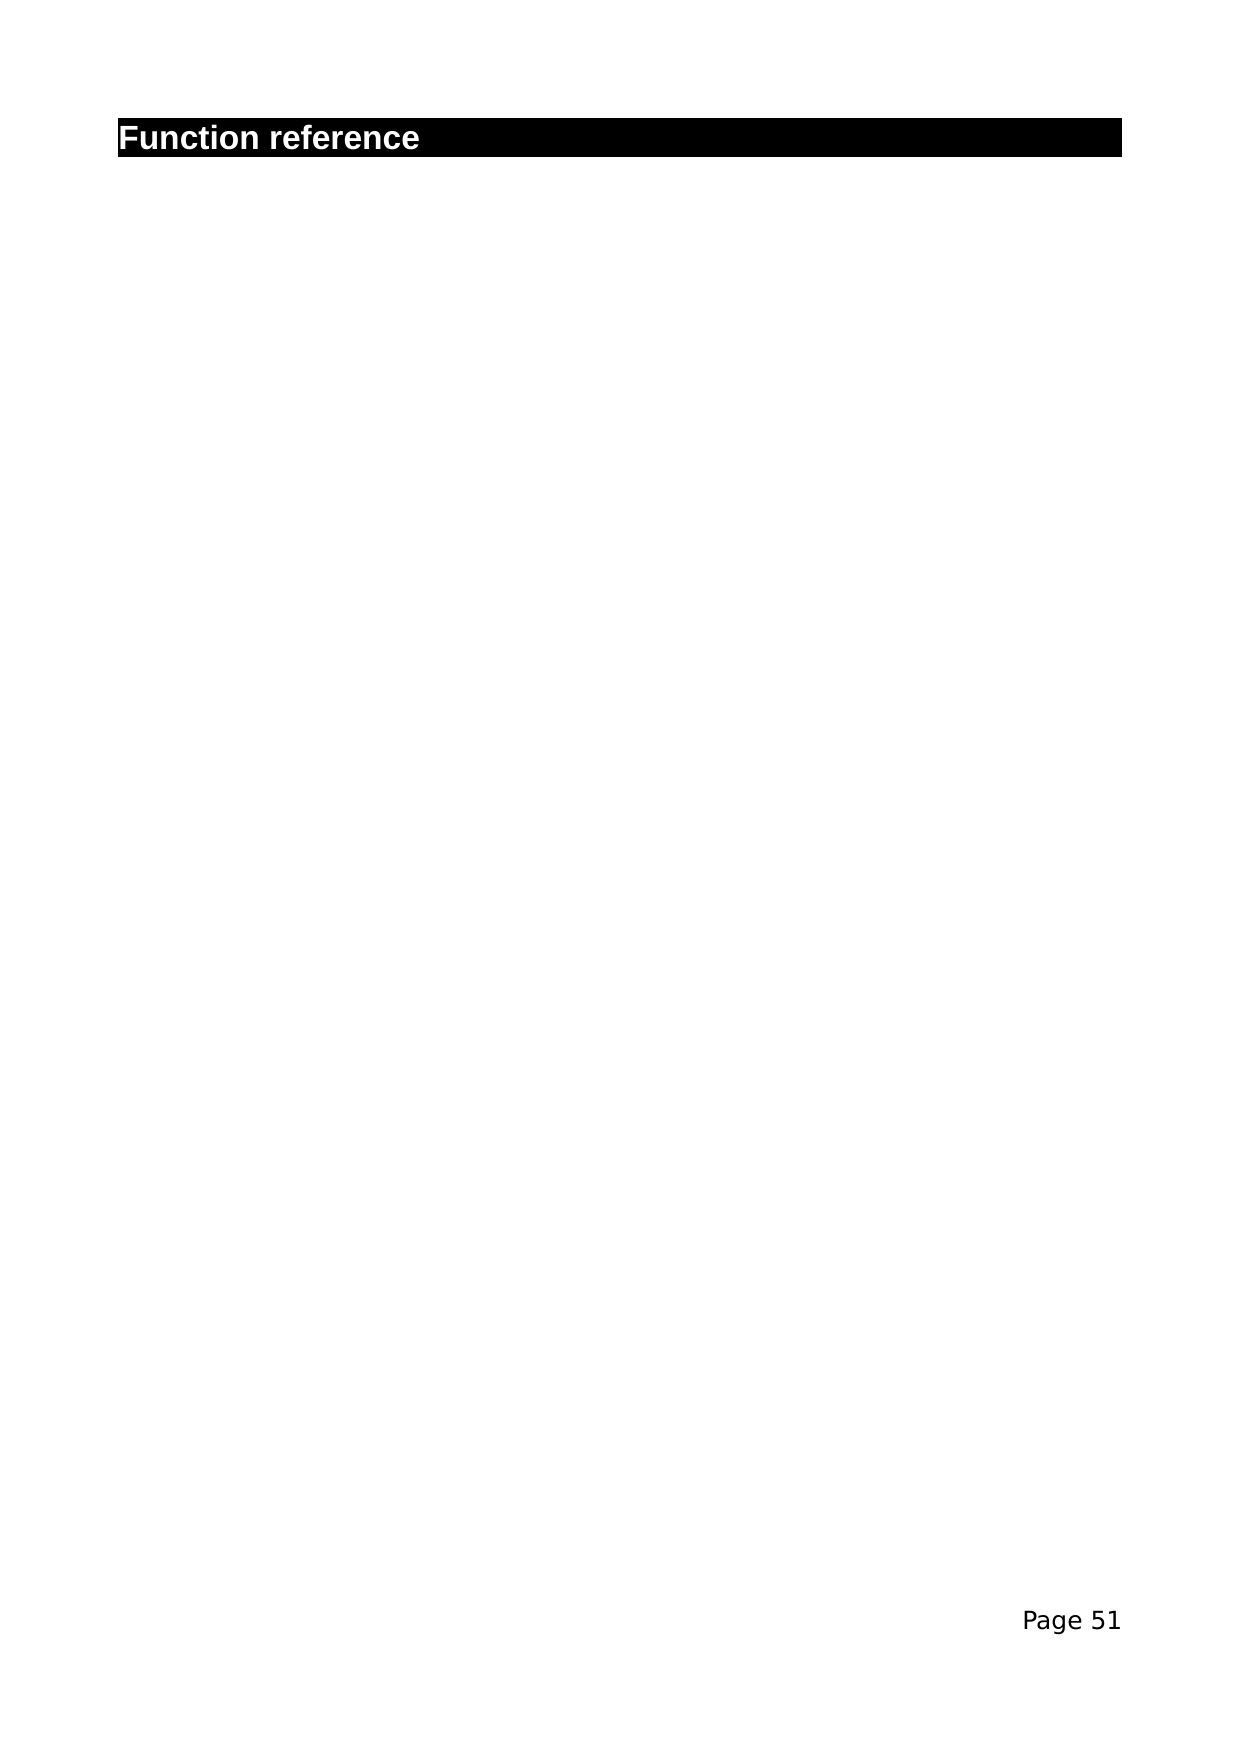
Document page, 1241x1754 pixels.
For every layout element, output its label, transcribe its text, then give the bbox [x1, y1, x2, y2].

subtitle Function reference [118, 118, 1122, 157]
